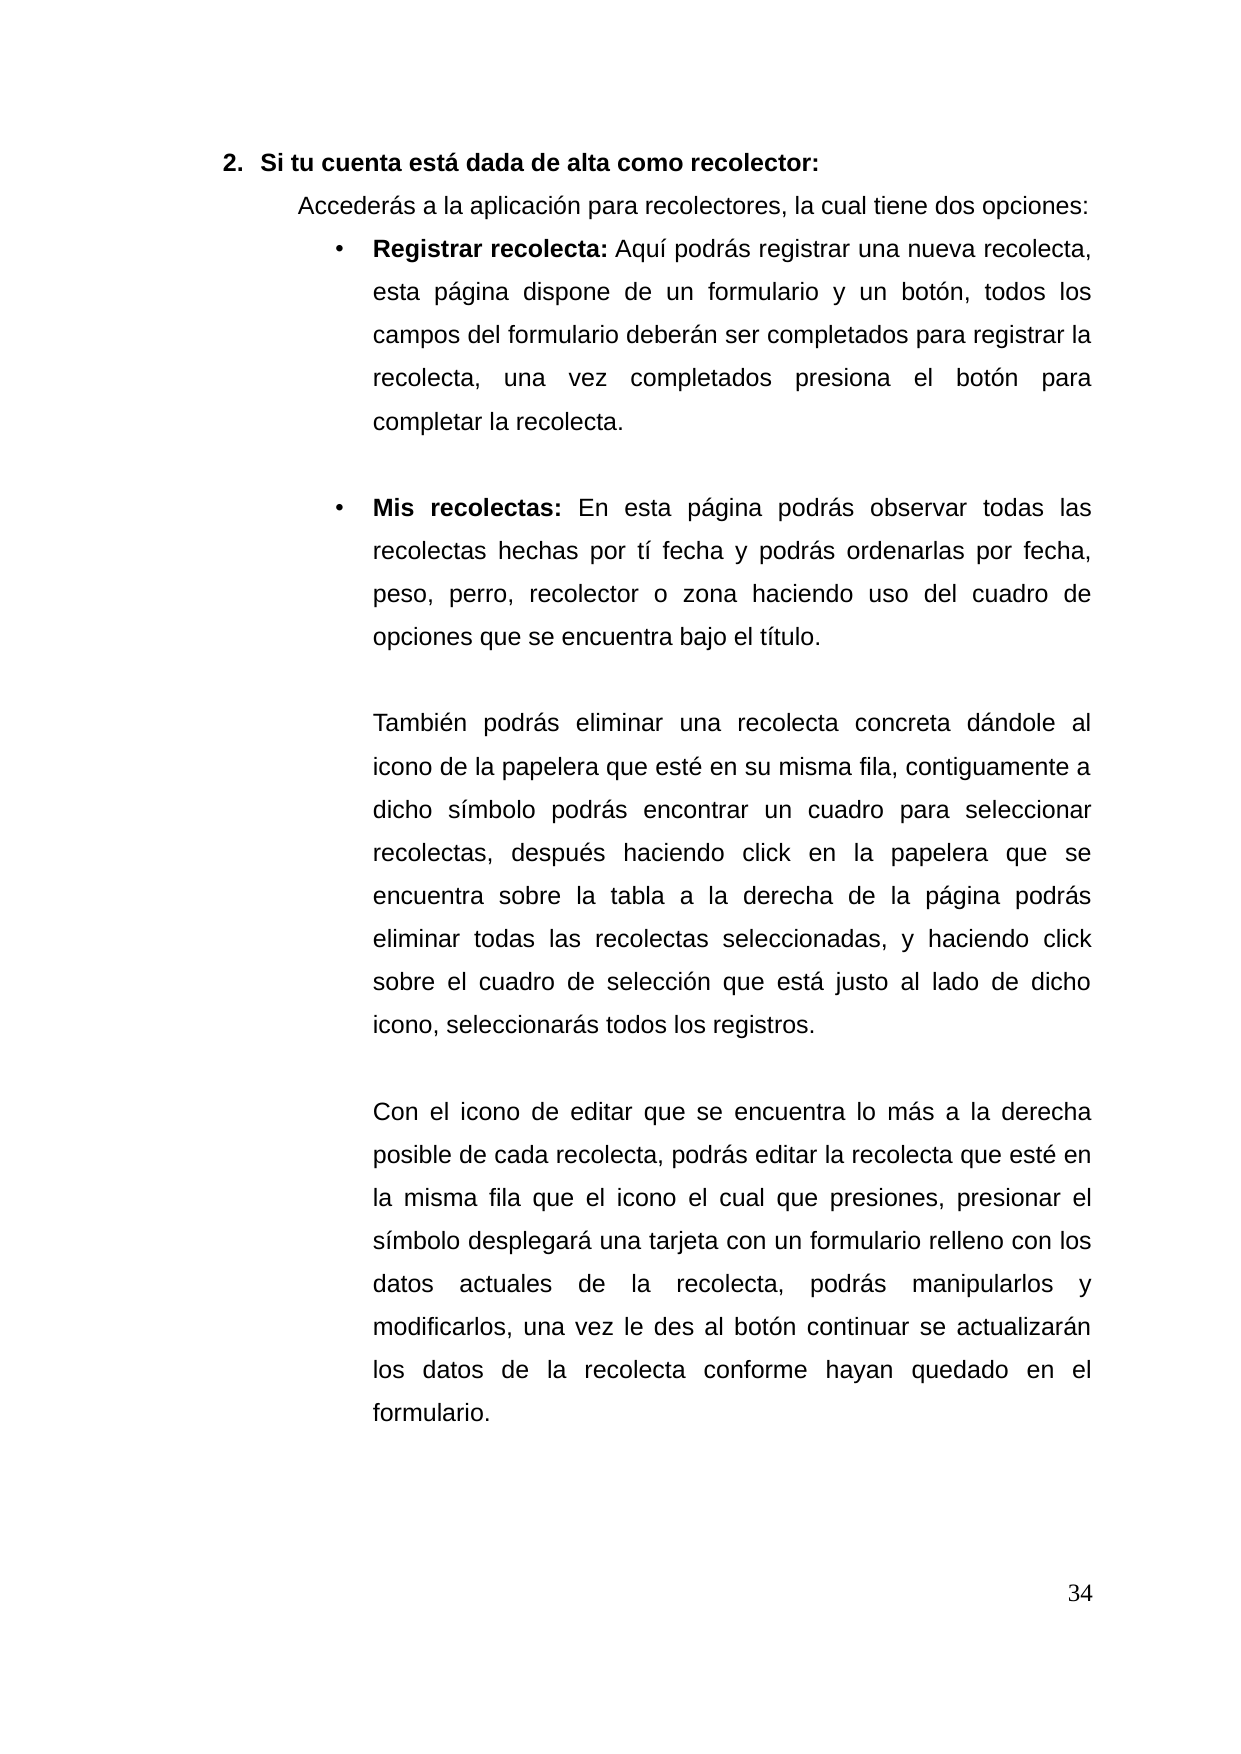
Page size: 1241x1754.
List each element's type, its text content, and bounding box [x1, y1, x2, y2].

list Mis recolectas: En esta página podrás observar todas las recolectas hechas por tí fecha y podrás ordenarlas por fecha, peso, perro, recolector o zona haciendo uso del cuadro de opciones que se encuentra bajo el título. [335, 493, 1093, 651]
list Registrar recolecta: Aquí podrás registrar una nueva recolecta, esta página dispone de un formulario y un botón, todos los campos del formulario deberán ser completados para registrar la recolecta, una vez completados presiona el botón para completar la recolecta. [335, 234, 1093, 435]
list Si tu cuenta está dada de alta como recolector: [223, 148, 1093, 176]
list Con el icono de editar que se encuentra lo más a la derecha posible de cada recolecta, podrás editar la recolecta que esté en la misma fila que el icono el cual que presiones, presionar el símbolo desplegará una tarjeta con un formulario relleno con los datos actuales de la recolecta, podrás manipularlos y modificarlos, una vez le des al botón continuar se actualizarán los datos de la recolecta conforme hayan quedado en el formulario. [335, 1097, 1093, 1427]
list Accederás a la aplicación para recolectores, la cual tiene dos opciones: [260, 191, 1093, 219]
list También podrás eliminar una recolecta concreta dándole al icono de la papelera que esté en su misma fila, contiguamente a dicho símbolo podrás encontrar un cuadro para seleccionar recolectas, después haciendo click en la papelera que se encuentra sobre la tabla a la derecha de la página podrás eliminar todas las recolectas seleccionadas, y haciendo click sobre el cuadro de selección que está justo al lado de dicho icono, seleccionarás todos los registros. [335, 708, 1093, 1039]
